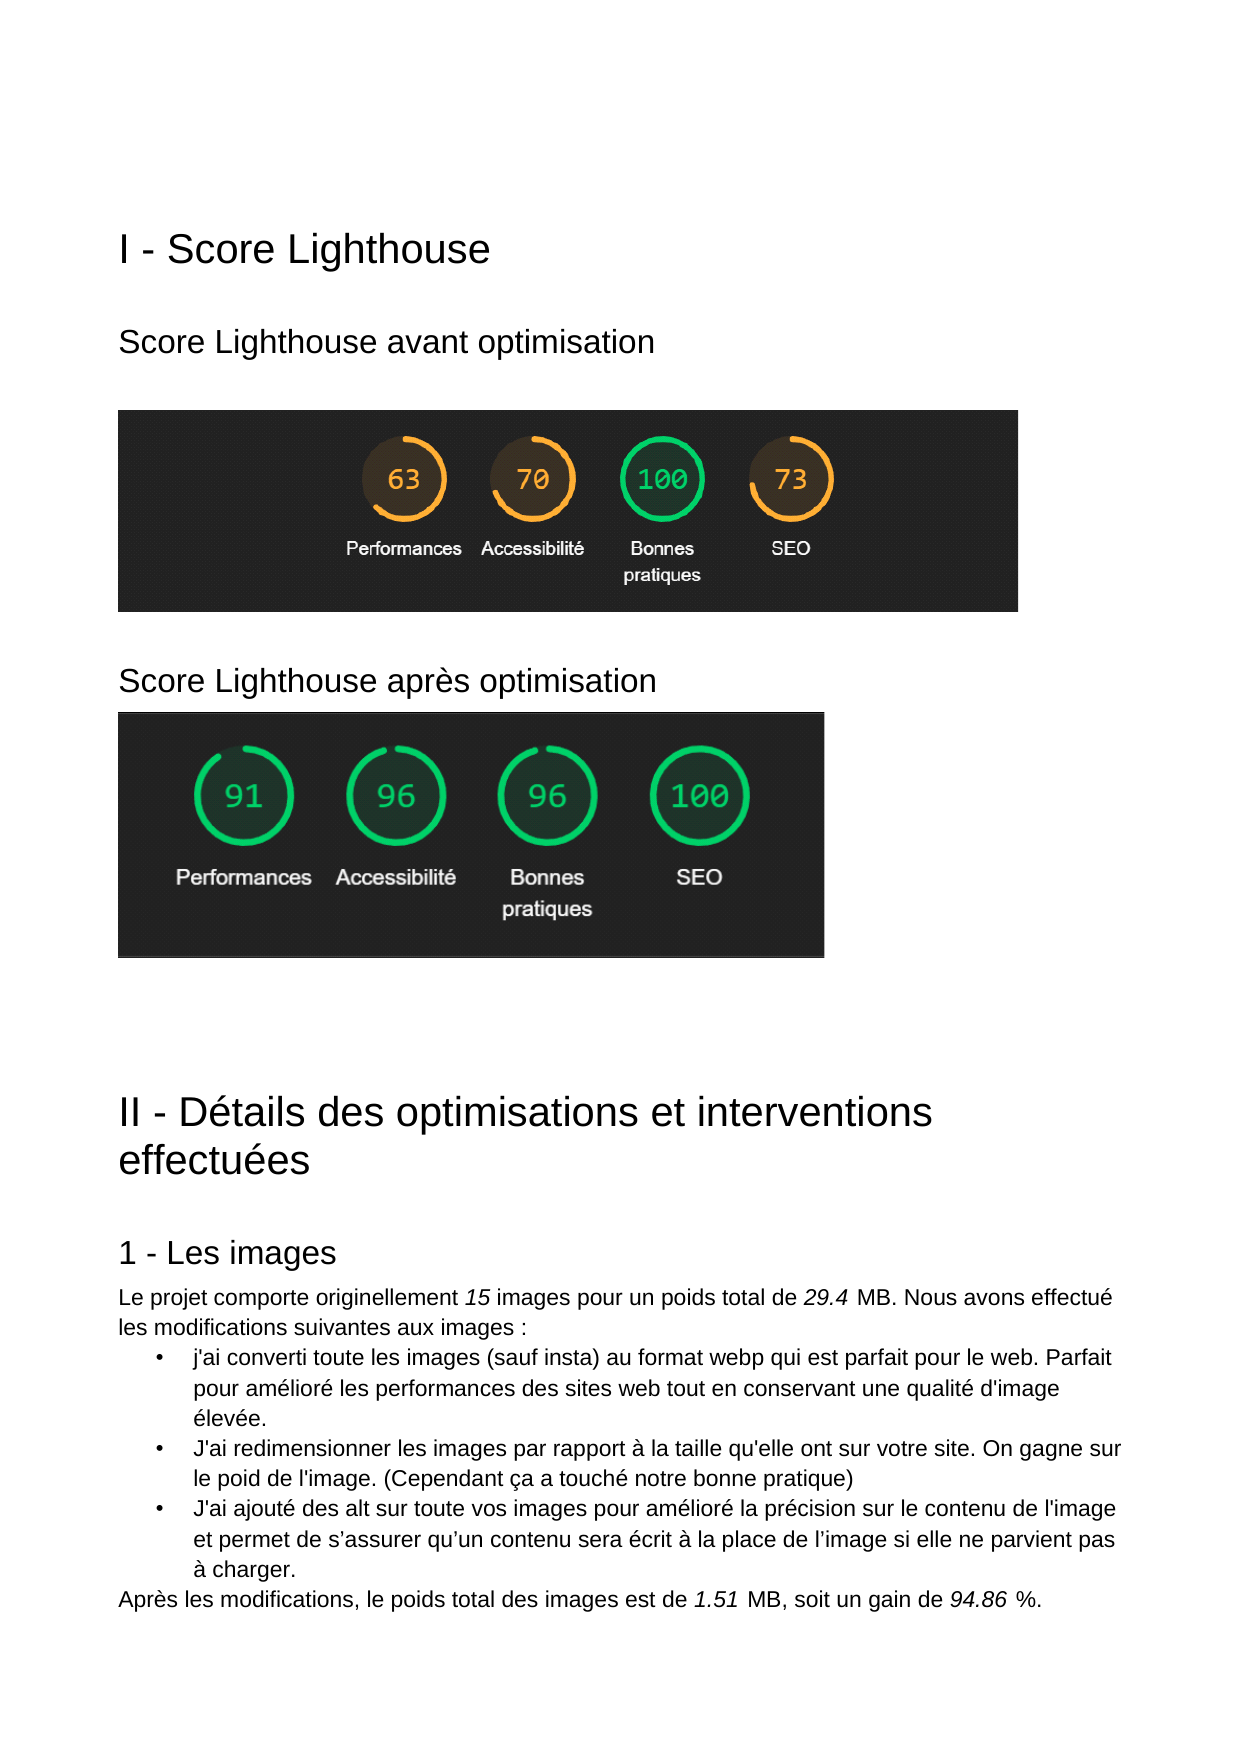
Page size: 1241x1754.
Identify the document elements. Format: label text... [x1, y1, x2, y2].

list j'ai converti toute les images (sauf insta) au format webp qui est parfait pour le web. Parfait pour amélioré les performances des sites web tout en conservant une qualité d'image élevée. [156, 1344, 1122, 1431]
list J'ai ajouté des alt sur toute vos images pour amélioré la précision sur le contenu de l'image et permet de s’assurer qu’un contenu sera écrit à la place de l’image si elle ne parvient pas à charger. [156, 1495, 1122, 1582]
text Score Lighthouse avant optimisation [118, 322, 1122, 361]
text Score Lighthouse après optimisation [118, 662, 1122, 700]
text Après les modifications, le poids total des images est de 1.51 MB, soit un gain de 94.86 %. [118, 1586, 1122, 1612]
text II - Détails des optimisations et interventions effectuées [118, 1087, 1122, 1183]
text 1 - Les images [118, 1233, 1122, 1271]
text Le projet comporte originellement 15 images pour un poids total de 29.4 MB. Nous avons effectué les modifications suivantes aux images : [118, 1284, 1122, 1341]
text I - Score Lighthouse [118, 224, 1122, 272]
list J'ai redimensionner les images par rapport à la taille qu'elle ont sur votre site. On gagne sur le poid de l'image. (Cependant ça a touché notre bonne pratique) [156, 1435, 1122, 1492]
